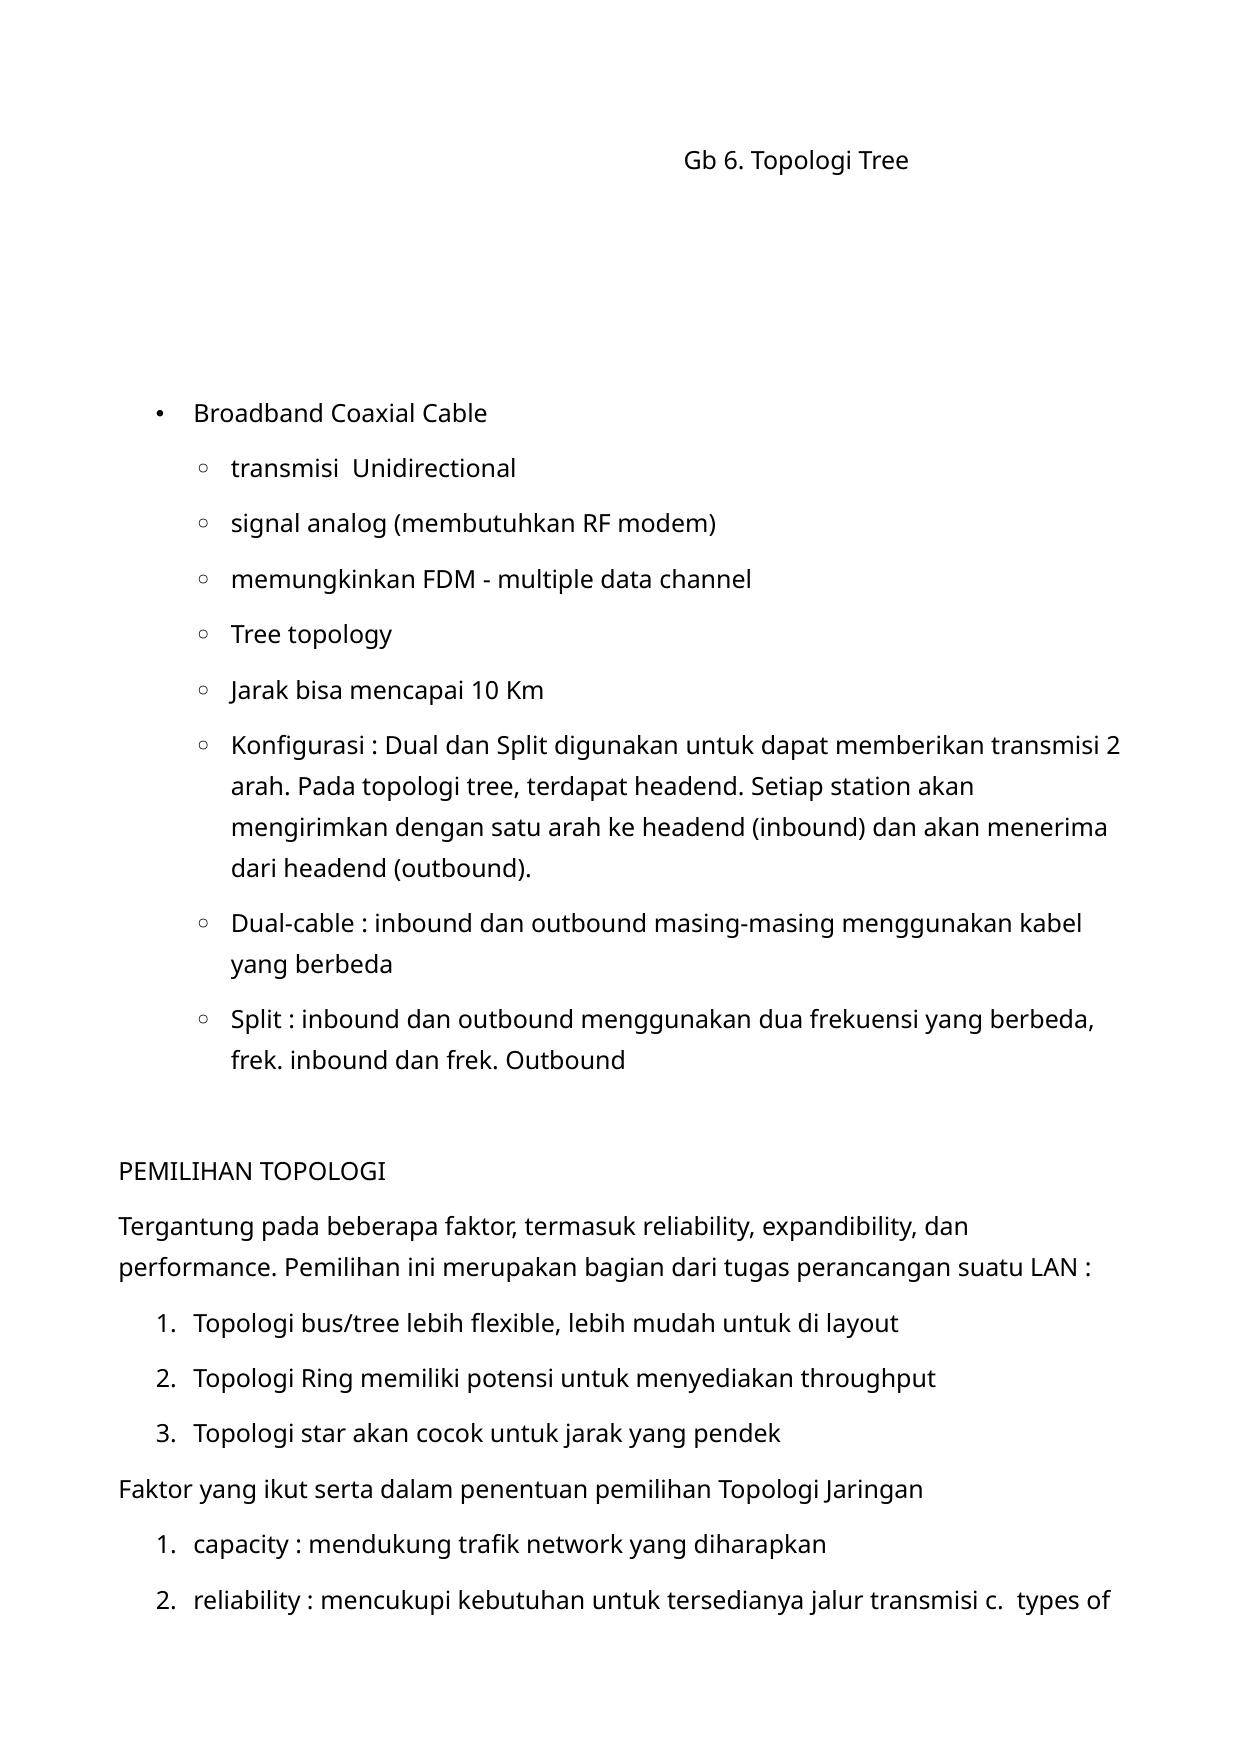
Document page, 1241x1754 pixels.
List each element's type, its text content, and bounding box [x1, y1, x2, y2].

list Tree topology [193, 617, 1122, 651]
list memungkinkan FDM - multiple data channel [193, 561, 1122, 596]
list Topologi bus/tree lebih flexible, lebih mudah untuk di layout [156, 1305, 1122, 1339]
list Split : inbound dan outbound menggunakan dua frekuensi yang berbeda, frek. inbound dan frek. Outbound [193, 1002, 1122, 1077]
text PEMILIHAN TOPOLOGI [118, 1153, 1122, 1188]
list Topologi Ring memiliki potensi untuk menyediakan throughput [156, 1361, 1122, 1395]
list signal analog (membutuhkan RF modem) [193, 506, 1122, 540]
list reliability : mencukupi kebutuhan untuk tersedianya jalur transmisi c. types of [156, 1582, 1122, 1616]
list Konfigurasi : Dual dan Split digunakan untuk dapat memberikan transmisi 2 arah. Pada topologi tree, terdapat headend. Setiap station akan mengirimkan dengan satu arah ke headend (inbound) dan akan menerima dari headend (outbound). [193, 728, 1122, 884]
text Gb 6. Topologi Tree [683, 142, 953, 177]
list Jarak bisa mencapai 10 Km [193, 672, 1122, 706]
list Topologi star akan cocok untuk jarak yang pendek [156, 1416, 1122, 1450]
list Broadband Coaxial Cable [156, 395, 1122, 429]
text Tergantung pada beberapa faktor, termasuk reliability, expandibility, dan performance. Pemilihan ini merupakan bagian dari tugas perancangan suatu LAN : [118, 1209, 1122, 1284]
list Dual-cable : inbound dan outbound masing-masing menggunakan kabel yang berbeda [193, 906, 1122, 981]
list transmisi Unidirectional [193, 451, 1122, 485]
text Faktor yang ikut serta dalam penentuan pemilihan Topologi Jaringan [118, 1471, 1122, 1506]
list capacity : mendukung trafik network yang diharapkan [156, 1527, 1122, 1561]
